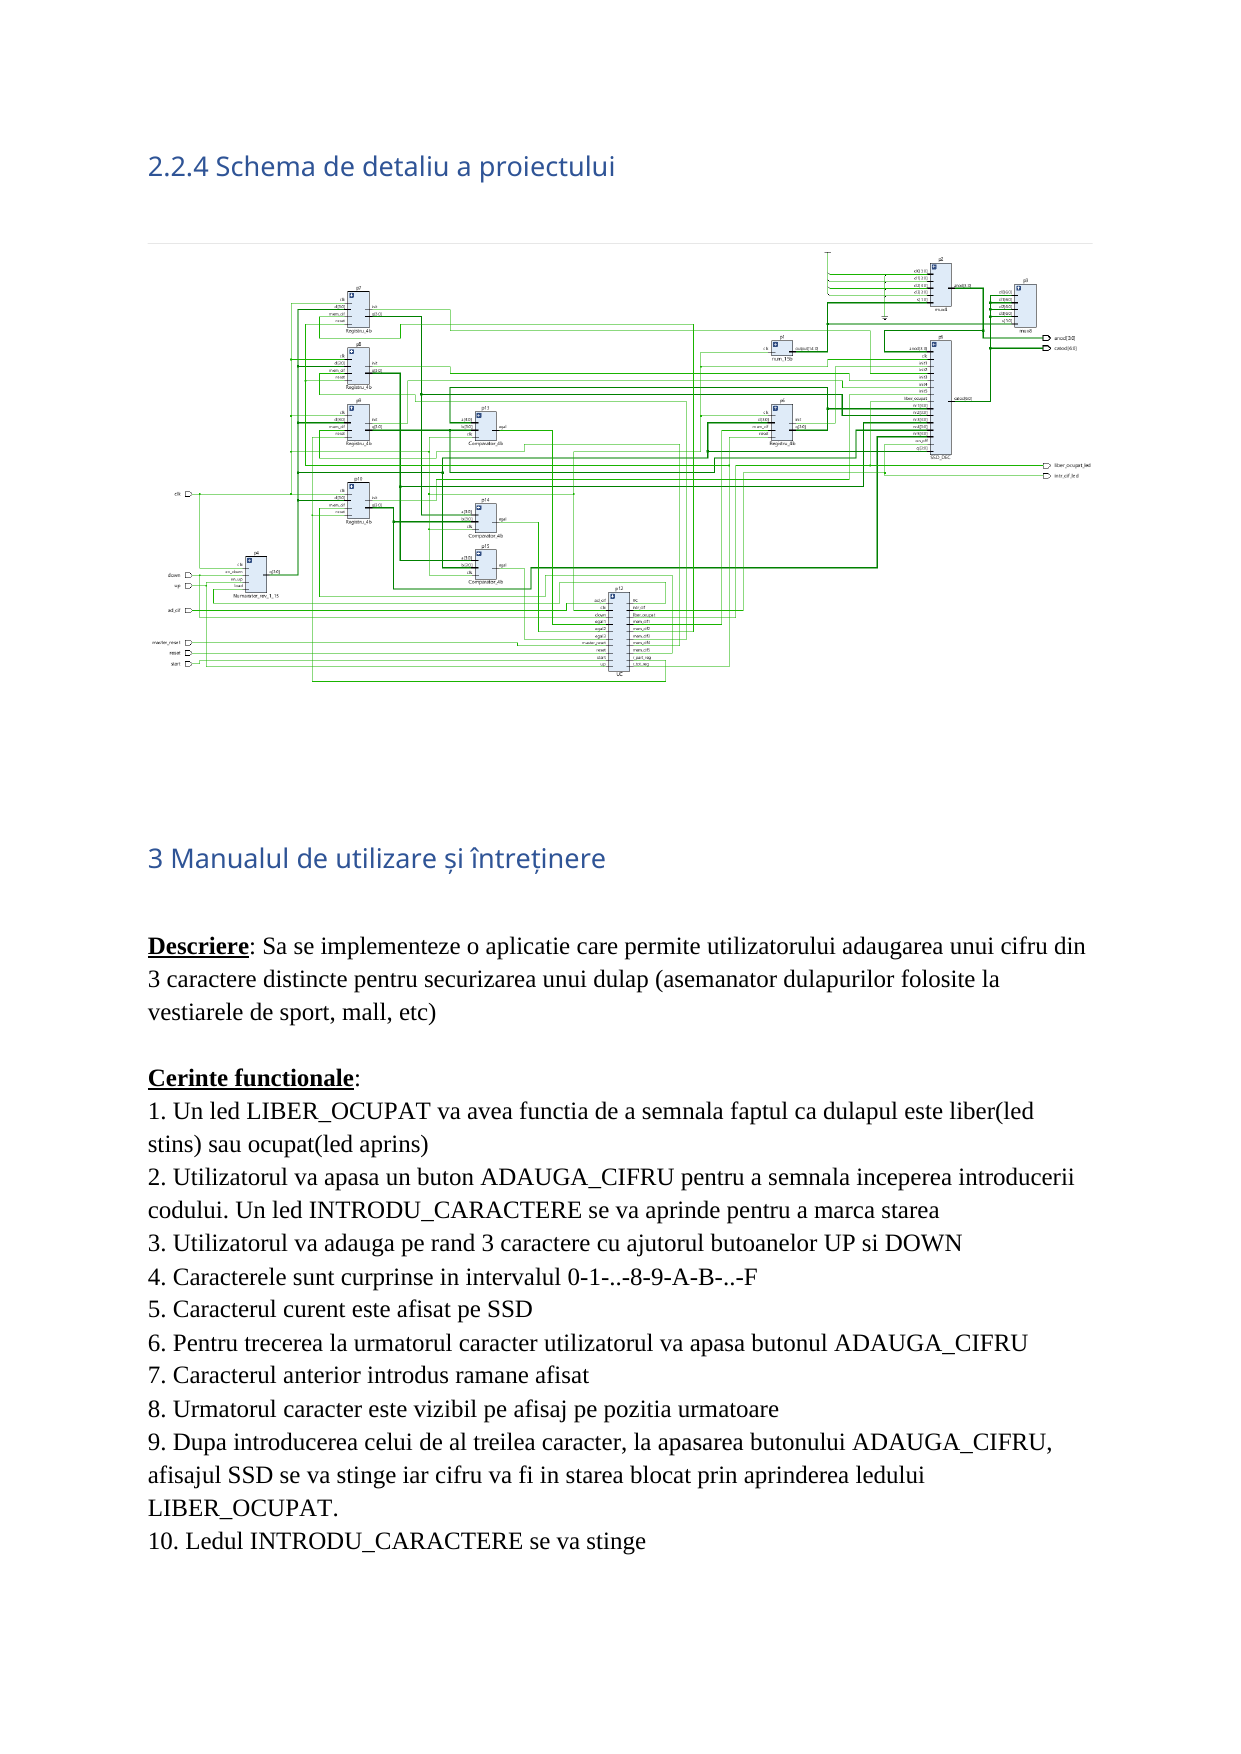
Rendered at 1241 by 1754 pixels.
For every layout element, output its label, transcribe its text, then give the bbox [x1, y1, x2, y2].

text 3. Utilizatorul va adauga pe rand 3 caractere cu ajutorul butoanelor UP si DOWN [148, 1228, 1093, 1257]
text 4. Caracterele sunt curprinse in intervalul 0-1-..-8-9-A-B-..-F [148, 1262, 1093, 1290]
text 8. Urmatorul caracter este vizibil pe afisaj pe pozitia urmatoare [148, 1394, 1093, 1422]
text Descriere: Sa se implementeze o aplicatie care permite utilizatorului adaugarea unui cifru din 3 caractere distincte pentru securizarea unui dulap (asemanator dulapurilor folosite la vestiarele de sport, mall, etc) [148, 931, 1093, 1026]
text 9. Dupa introducerea celui de al treilea caracter, la apasarea butonului ADAUGA_CIFRU, afisajul SSD se va stinge iar cifru va fi in starea blocat prin aprinderea ledului LIBER_OCUPAT. [148, 1427, 1093, 1521]
text 10. Ledul INTRODU_CARACTERE se va stinge [148, 1526, 1093, 1554]
text 7. Caracterul anterior introdus ramane afisat [148, 1361, 1093, 1389]
text 1. Un led LIBER_OCUPAT va avea functia de a semnala faptul ca dulapul este liber(led stins) sau ocupat(led aprins) [148, 1096, 1093, 1158]
subtitle 2.2.4 Schema de detaliu a proiectului [148, 148, 1093, 184]
text 6. Pentru trecerea la urmatorul caracter utilizatorul va apasa butonul ADAUGA_CIFRU [148, 1328, 1093, 1356]
text Cerinte functionale: [148, 1063, 1093, 1092]
text 2. Utilizatorul va apasa un buton ADAUGA_CIFRU pentru a semnala inceperea introducerii codului. Un led INTRODU_CARACTERE se va aprinde pentru a marca starea [148, 1162, 1093, 1224]
text 5. Caracterul curent este afisat pe SSD [148, 1294, 1093, 1323]
subtitle 3 Manualul de utilizare și întreținere [148, 839, 1093, 876]
